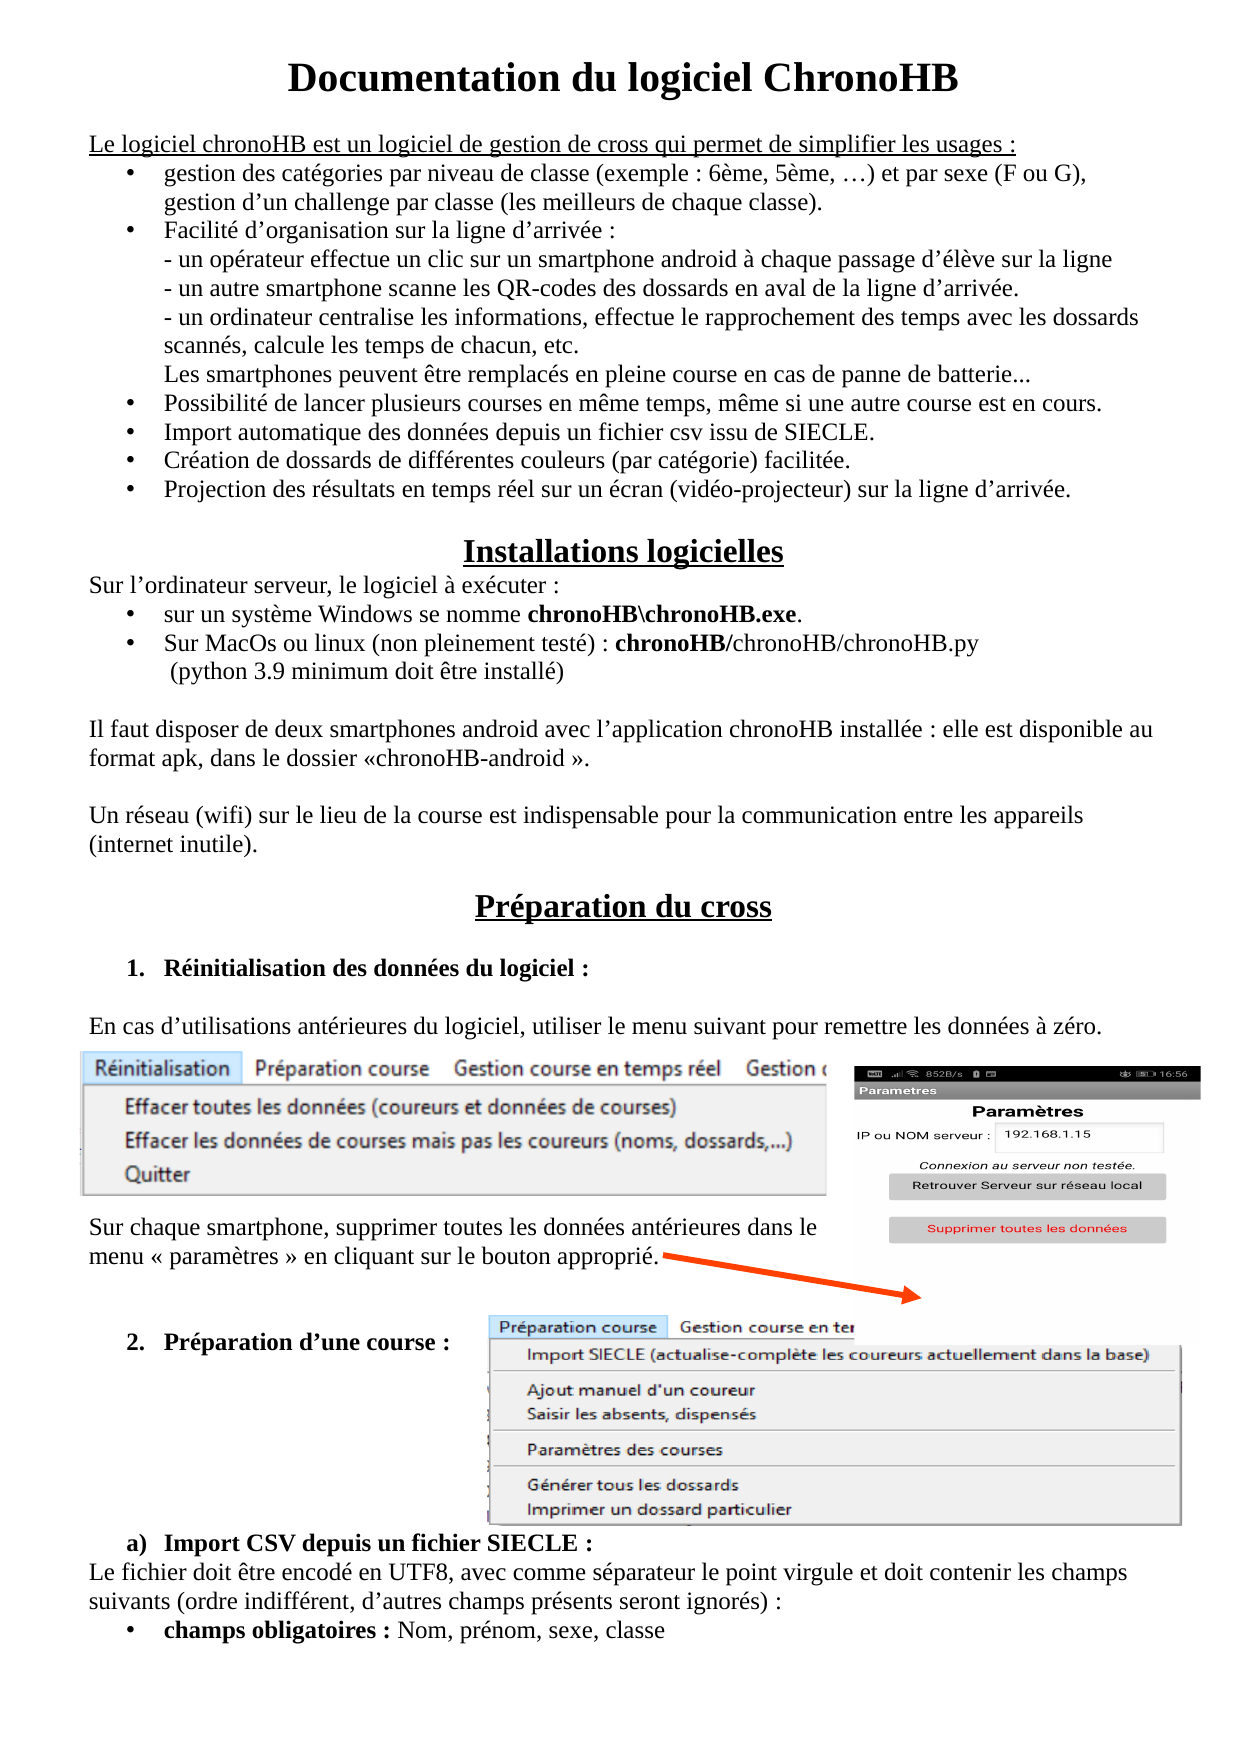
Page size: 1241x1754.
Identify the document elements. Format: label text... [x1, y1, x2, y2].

list Réinitialisation des données du logiciel : [126, 953, 1158, 982]
list Possibilité de lancer plusieurs courses en même temps, même si une autre course est en cours. [126, 388, 1158, 417]
picture [79, 1051, 827, 1196]
text Le fichier doit être encodé en UTF8, avec comme séparateur le point virgule et doit contenir les champs suivants (ordre indifférent, d’autres champs présents seront ignorés) : [88, 1557, 1158, 1615]
list sur un système Windows se nomme chronoHB\chronoHB.exe. [126, 599, 1158, 628]
list Préparation d’une course : [126, 1327, 487, 1356]
list Import automatique des données depuis un fichier csv issu de SIECLE. [126, 417, 1158, 446]
text Sur l’ordinateur serveur, le logiciel à exécuter : [88, 570, 1158, 599]
list champs obligatoires : Nom, prénom, sexe, classe [126, 1615, 1158, 1643]
text Installations logicielles [88, 532, 1158, 570]
text Un réseau (wifi) sur le lieu de la course est indispensable pour la communication entre les appareils (internet inutile). [88, 800, 1158, 858]
text Il faut disposer de deux smartphones android avec l’application chronoHB installée : elle est disponible au format apk, dans le dossier «chronoHB-android ». [88, 714, 1158, 771]
text Préparation du cross [88, 886, 1158, 925]
text En cas d’utilisations antérieures du logiciel, utiliser le menu suivant pour remettre les données à zéro. [88, 1011, 1158, 1040]
picture [487, 1312, 1183, 1526]
list Sur MacOs ou linux (non pleinement testé) : chronoHB/chronoHB/chronoHB.py (python 3.9 minimum doit être installé) [126, 628, 1158, 685]
text Le logiciel chronoHB est un logiciel de gestion de cross qui permet de simplifier les usages : [88, 129, 1158, 158]
list Facilité d’organisation sur la ligne d’arrivée : - un opérateur effectue un clic sur un smartphone android à chaque passage d’élève sur la ligne - un autre smartphone scanne les QR-codes des dossards en aval de la ligne d’arrivée. - un ordinateur centralise les informations, effectue le rapprochement des temps avec les dossards scannés, calcule les temps de chacun, etc. Les smartphones peuvent être remplacés en pleine course en cas de panne de batterie... [126, 216, 1158, 388]
list Création de dossards de différentes couleurs (par catégorie) facilitée. [126, 446, 1158, 474]
list Projection des résultats en temps réel sur un écran (vidéo-projecteur) sur la ligne d’arrivée. [126, 474, 1158, 503]
text Sur chaque smartphone, supprimer toutes les données antérieures dans le menu « paramètres » en cliquant sur le bouton approprié. [88, 1212, 856, 1270]
list Import CSV depuis un fichier SIECLE : [126, 1528, 1158, 1557]
list gestion des catégories par niveau de classe (exemple : 6ème, 5ème, …) et par sexe (F ou G), gestion d’un challenge par classe (les meilleurs de chaque classe). [126, 158, 1158, 216]
text Documentation du logiciel ChronoHB [88, 53, 1158, 101]
